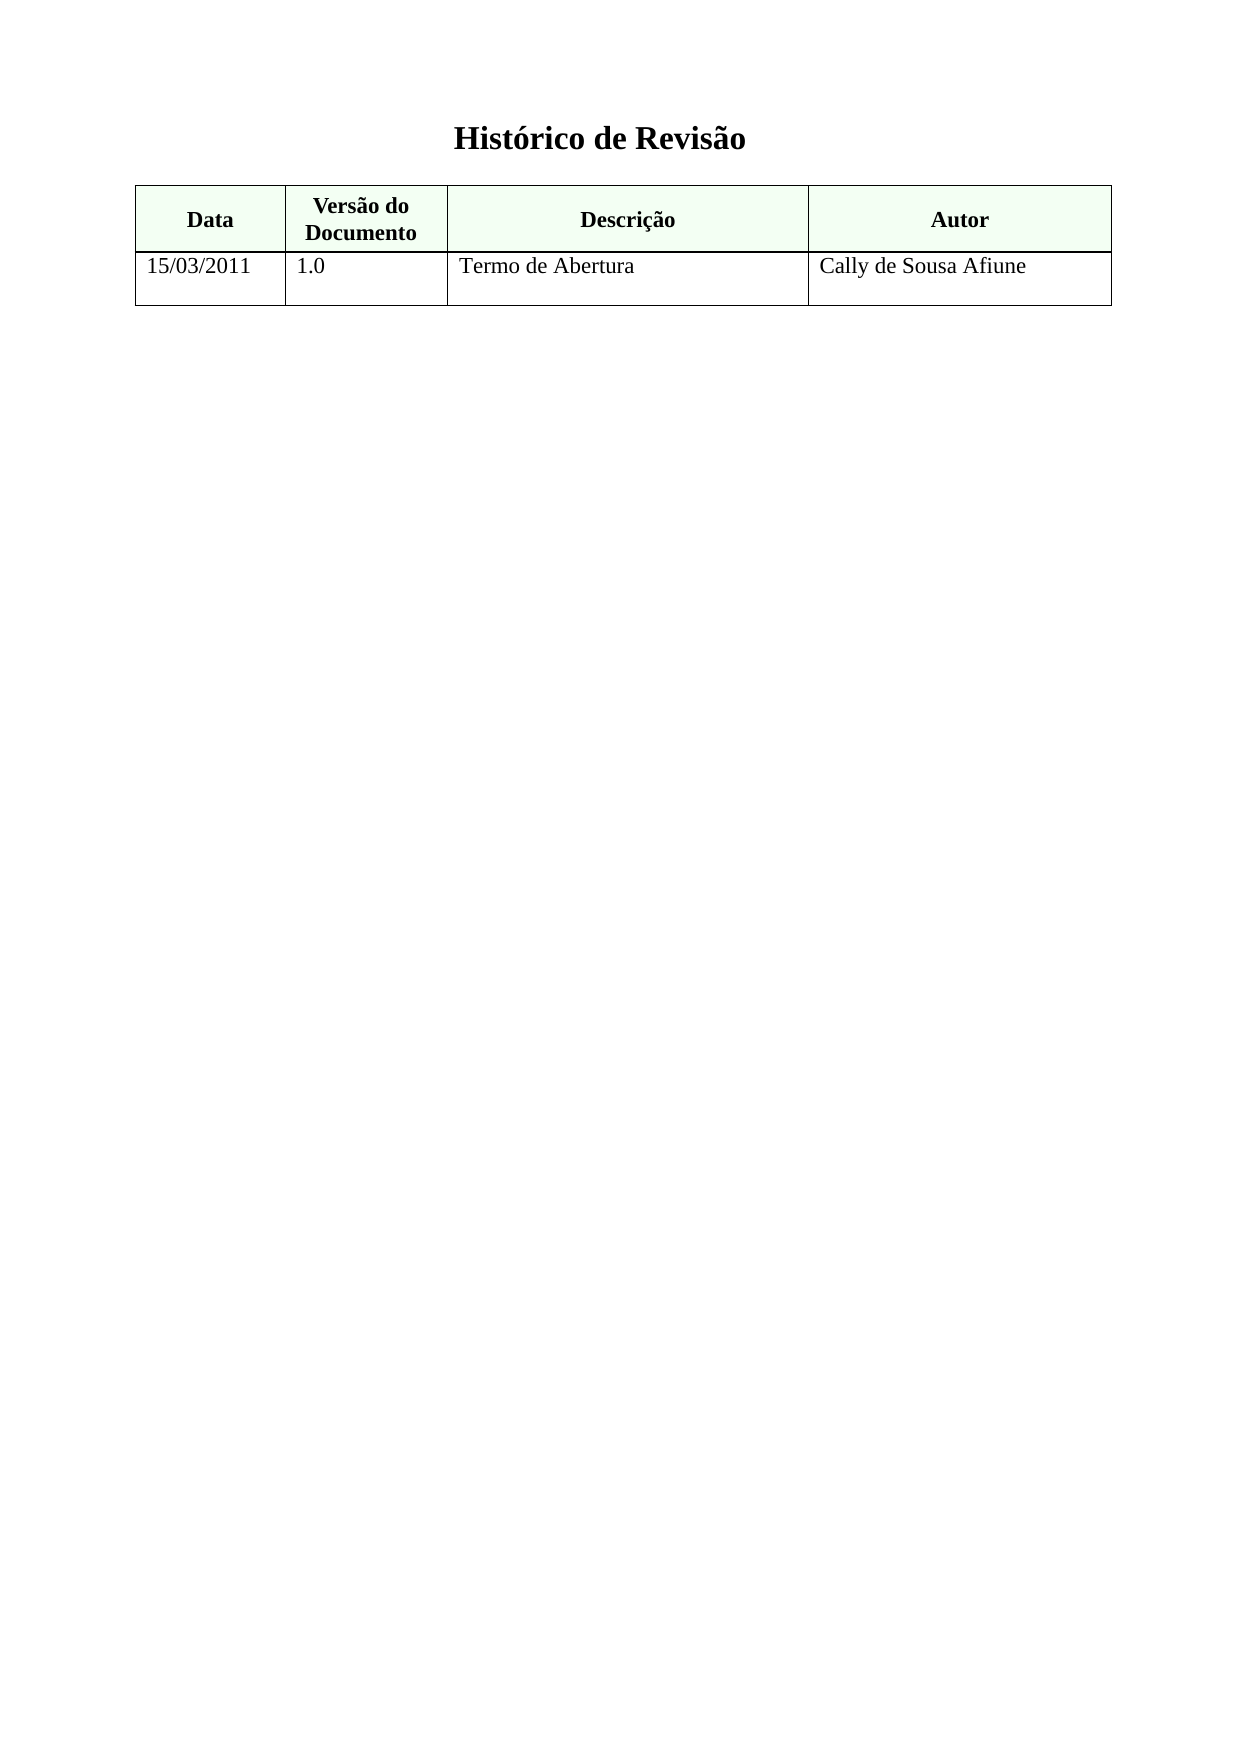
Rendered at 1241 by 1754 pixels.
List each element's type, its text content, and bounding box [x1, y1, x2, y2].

text Histórico de Revisão [125, 118, 1075, 156]
table_cell Termo de Abertura [448, 253, 808, 305]
table_header Versão do Documento [286, 186, 447, 251]
table_header Descrição [448, 186, 808, 251]
table_cell 1.0 [286, 253, 447, 305]
table_cell 15/03/2011 [136, 253, 285, 305]
table_cell Cally de Sousa Afiune [809, 253, 1111, 305]
table_header Autor [809, 186, 1111, 251]
table_header Data [136, 186, 285, 251]
